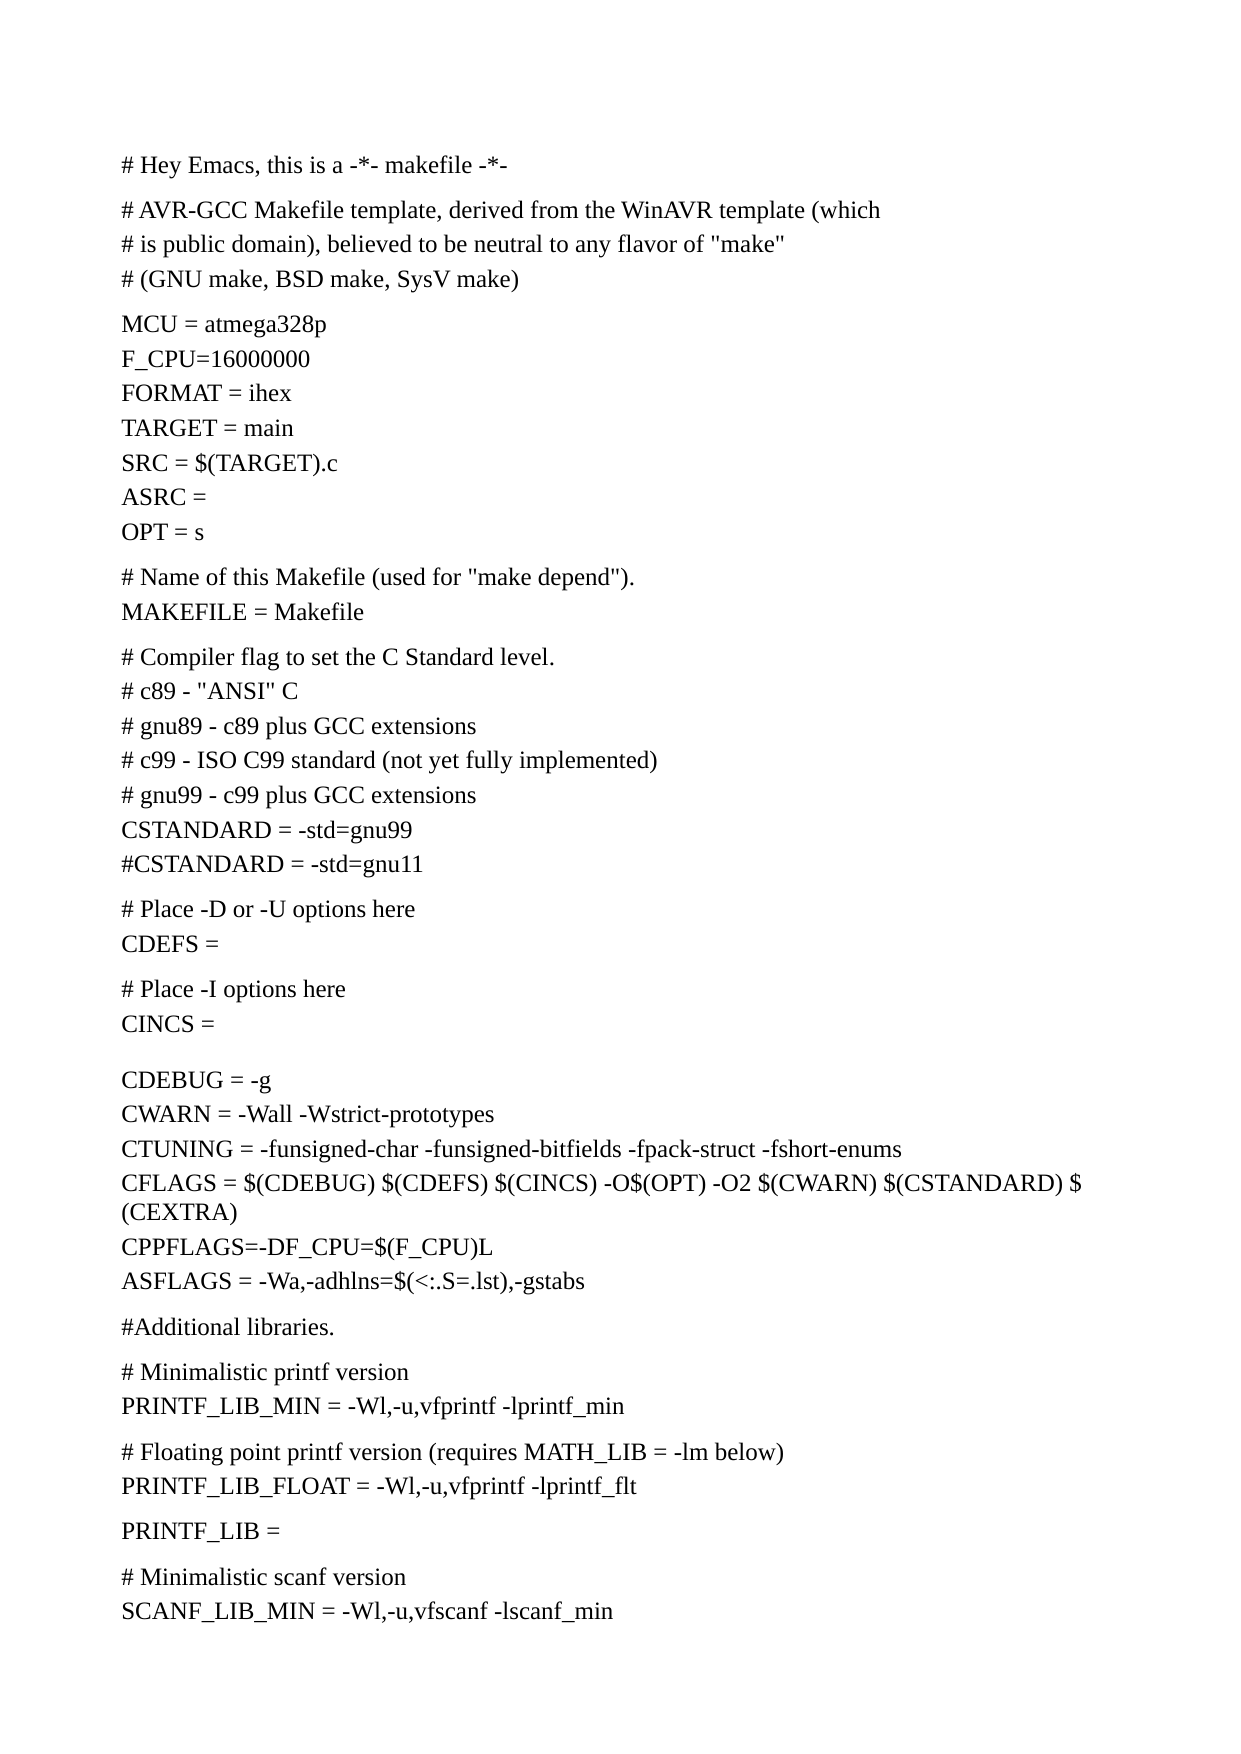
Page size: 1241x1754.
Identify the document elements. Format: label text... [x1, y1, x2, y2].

table_header [118, 549, 136, 559]
table_header MCU = atmega328p [118, 306, 341, 341]
table_header CDEBUG = -g [118, 1062, 286, 1096]
table_header [118, 1548, 136, 1559]
table_header [118, 181, 136, 192]
table_header # Floating point printf version (requires MATH_LIB = -lm below) [118, 1434, 797, 1468]
table_header MAKEFILE = Makefile [118, 594, 378, 628]
table_header PRINTF_LIB_MIN = -Wl,-u,vfprintf -lprintf_min [118, 1389, 638, 1423]
table_header #Additional libraries. [118, 1309, 348, 1343]
table_header [118, 1343, 136, 1354]
table_header [118, 1423, 136, 1434]
table_header # Name of this Makefile (used for "make depend"). [118, 559, 647, 594]
table_header # Place -D or -U options here [118, 892, 430, 926]
table_header # Minimalistic printf version [118, 1354, 422, 1388]
table_header [118, 1298, 136, 1309]
table_header # gnu99 - c99 plus GCC extensions [118, 777, 491, 812]
table_header CFLAGS = $(CDEBUG) $(CDEFS) $(CINCS) -O$(OPT) -O2 $(CWARN) $(CSTANDARD) $(CEXTRA) [118, 1166, 1122, 1229]
table_header PRINTF_LIB = [118, 1514, 301, 1548]
table_header # is public domain), believed to be neutral to any flavor of "make" [118, 227, 796, 261]
table_header [118, 1503, 136, 1513]
table_header CPPFLAGS=-DF_CPU=$(F_CPU)L [118, 1229, 510, 1263]
table_header ASRC = [118, 479, 228, 514]
table_header SRC = $(TARGET).c [118, 445, 352, 479]
table_header CTUNING = -funsigned-char -funsigned-bitfields -fpack-struct -fshort-enums [118, 1131, 916, 1166]
table_header # gnu89 - c89 plus GCC extensions [118, 708, 491, 743]
table_header ASFLAGS = -Wa,-adhlns=$(<:.S=.lst),-gstabs [118, 1264, 604, 1298]
table_header CSTANDARD = -std=gnu99 [118, 812, 427, 846]
table_header OPT = s [118, 514, 219, 548]
table_header CINCS = [118, 1006, 229, 1041]
table_header TARGET = main [118, 410, 308, 445]
table_header SCANF_LIB_MIN = -Wl,-u,vfscanf -lscanf_min [118, 1593, 627, 1628]
table_header FORMAT = ihex [118, 376, 307, 410]
table_header # c99 - ISO C99 standard (not yet fully implemented) [118, 743, 670, 777]
table_header [118, 296, 136, 306]
table_header # AVR-GCC Makefile template, derived from the WinAVR template (which [118, 192, 894, 227]
table_header # Hey Emacs, this is a -*- makefile -*- [118, 147, 520, 181]
table_header # Place -I options here [118, 971, 359, 1006]
table_header #CSTANDARD = -std=gnu11 [118, 846, 438, 881]
table_header # Minimalistic scanf version [118, 1559, 420, 1593]
table_header F_CPU=16000000 [118, 341, 325, 376]
table_header [118, 961, 136, 971]
table_header [118, 1051, 136, 1062]
table_header PRINTF_LIB_FLOAT = -Wl,-u,vfprintf -lprintf_flt [118, 1468, 650, 1503]
table_header [118, 628, 136, 639]
table_header [118, 881, 136, 892]
table_header # (GNU make, BSD make, SysV make) [118, 261, 534, 296]
table_header CDEFS = [118, 926, 234, 961]
table_header # Compiler flag to set the C Standard level. [118, 639, 567, 673]
table_header CWARN = -Wall -Wstrict-prototypes [118, 1096, 509, 1131]
table_header [118, 1041, 136, 1051]
table_header # c89 - "ANSI" C [118, 674, 314, 708]
